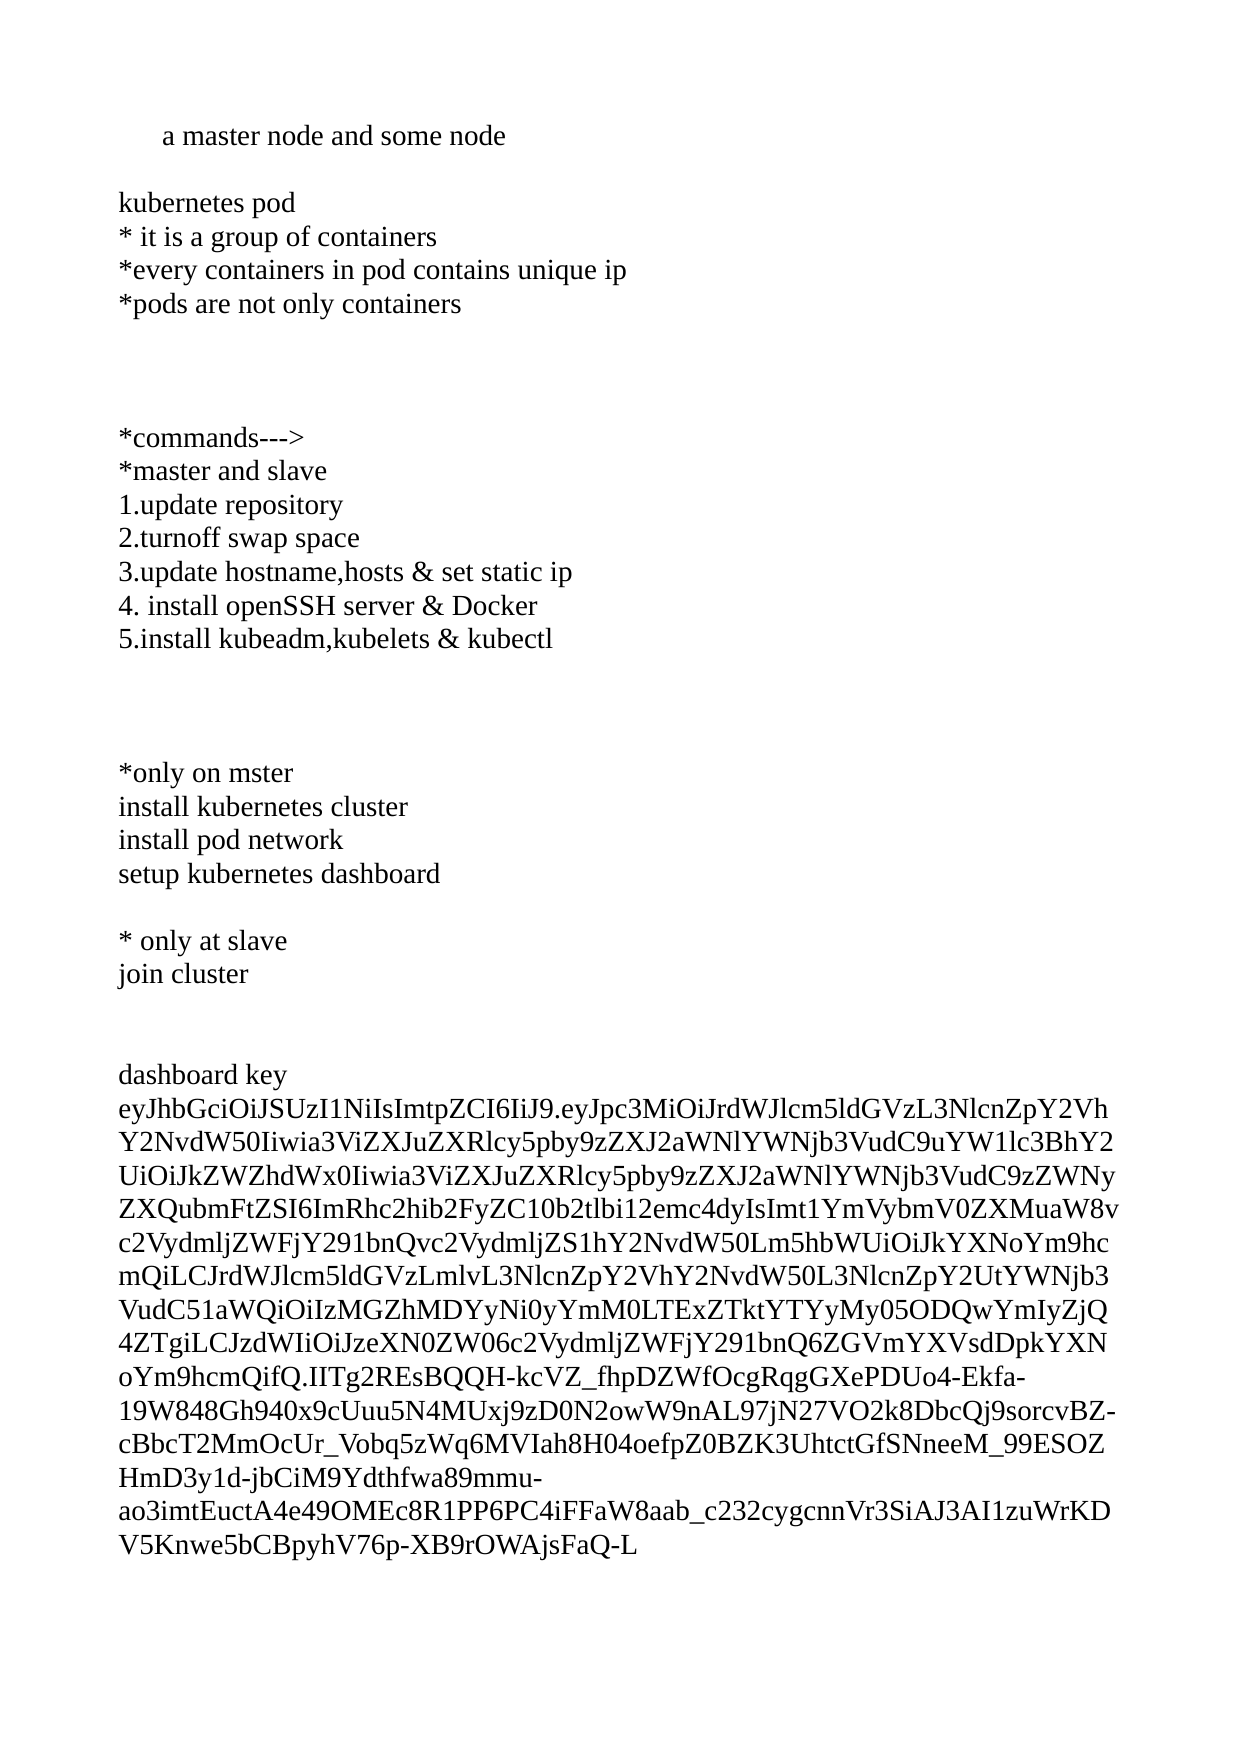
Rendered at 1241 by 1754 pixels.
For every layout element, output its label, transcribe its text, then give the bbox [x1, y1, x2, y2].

text * only at slave [118, 923, 1122, 957]
text *commands---> [118, 420, 1122, 453]
text *pods are not only containers [118, 286, 1122, 319]
text eyJhbGciOiJSUzI1NiIsImtpZCI6IiJ9.eyJpc3MiOiJrdWJlcm5ldGVzL3NlcnZpY2VhY2NvdW50Iiwia3ViZXJuZXRlcy5pby9zZXJ2aWNlYWNjb3VudC9uYW1lc3BhY2UiOiJkZWZhdWx0Iiwia3ViZXJuZXRlcy5pby9zZXJ2aWNlYWNjb3VudC9zZWNyZXQubmFtZSI6ImRhc2hib2FyZC10b2tlbi12emc4dyIsImt1YmVybmV0ZXMuaW8vc2VydmljZWFjY291bnQvc2VydmljZS1hY2NvdW50Lm5hbWUiOiJkYXNoYm9hcmQiLCJrdWJlcm5ldGVzLmlvL3NlcnZpY2VhY2NvdW50L3NlcnZpY2UtYWNjb3VudC51aWQiOiIzMGZhMDYyNi0yYmM0LTExZTktYTYyMy05ODQwYmIyZjQ4ZTgiLCJzdWIiOiJzeXN0ZW06c2VydmljZWFjY291bnQ6ZGVmYXVsdDpkYXNoYm9hcmQifQ.IITg2REsBQQH-kcVZ_fhpDZWfOcgRqgGXePDUo4-Ekfa-19W848Gh940x9cUuu5N4MUxj9zD0N2owW9nAL97jN27VO2k8DbcQj9sorcvBZ-cBbcT2MmOcUr_Vobq5zWq6MVIah8H04oefpZ0BZK3UhtctGfSNneeM_99ESOZHmD3y1d-jbCiM9Ydthfwa89mmu-ao3imtEuctA4e49OMEc8R1PP6PC4iFFaW8aab_c232cygcnnVr3SiAJ3AI1zuWrKDV5Knwe5bCBpyhV76p-XB9rOWAjsFaQ-L [118, 1091, 1122, 1560]
text * it is a group of containers [118, 219, 1122, 252]
text install kubernetes cluster [118, 789, 1122, 822]
text 2.turnoff swap space [118, 521, 1122, 554]
text kubernetes pod [118, 185, 1122, 219]
text a master node and some node [118, 118, 1122, 152]
text dashboard key [118, 1057, 1122, 1091]
text 5.install kubeadm,kubelets & kubectl [118, 621, 1122, 655]
text *only on mster [118, 755, 1122, 789]
text *master and slave [118, 453, 1122, 487]
text install pod network [118, 822, 1122, 856]
text 4. install openSSH server & Docker [118, 588, 1122, 621]
text 3.update hostname,hosts & set static ip [118, 554, 1122, 588]
text *every containers in pod contains unique ip [118, 252, 1122, 286]
text join cluster [118, 957, 1122, 990]
text setup kubernetes dashboard [118, 856, 1122, 889]
text 1.update repository [118, 487, 1122, 521]
